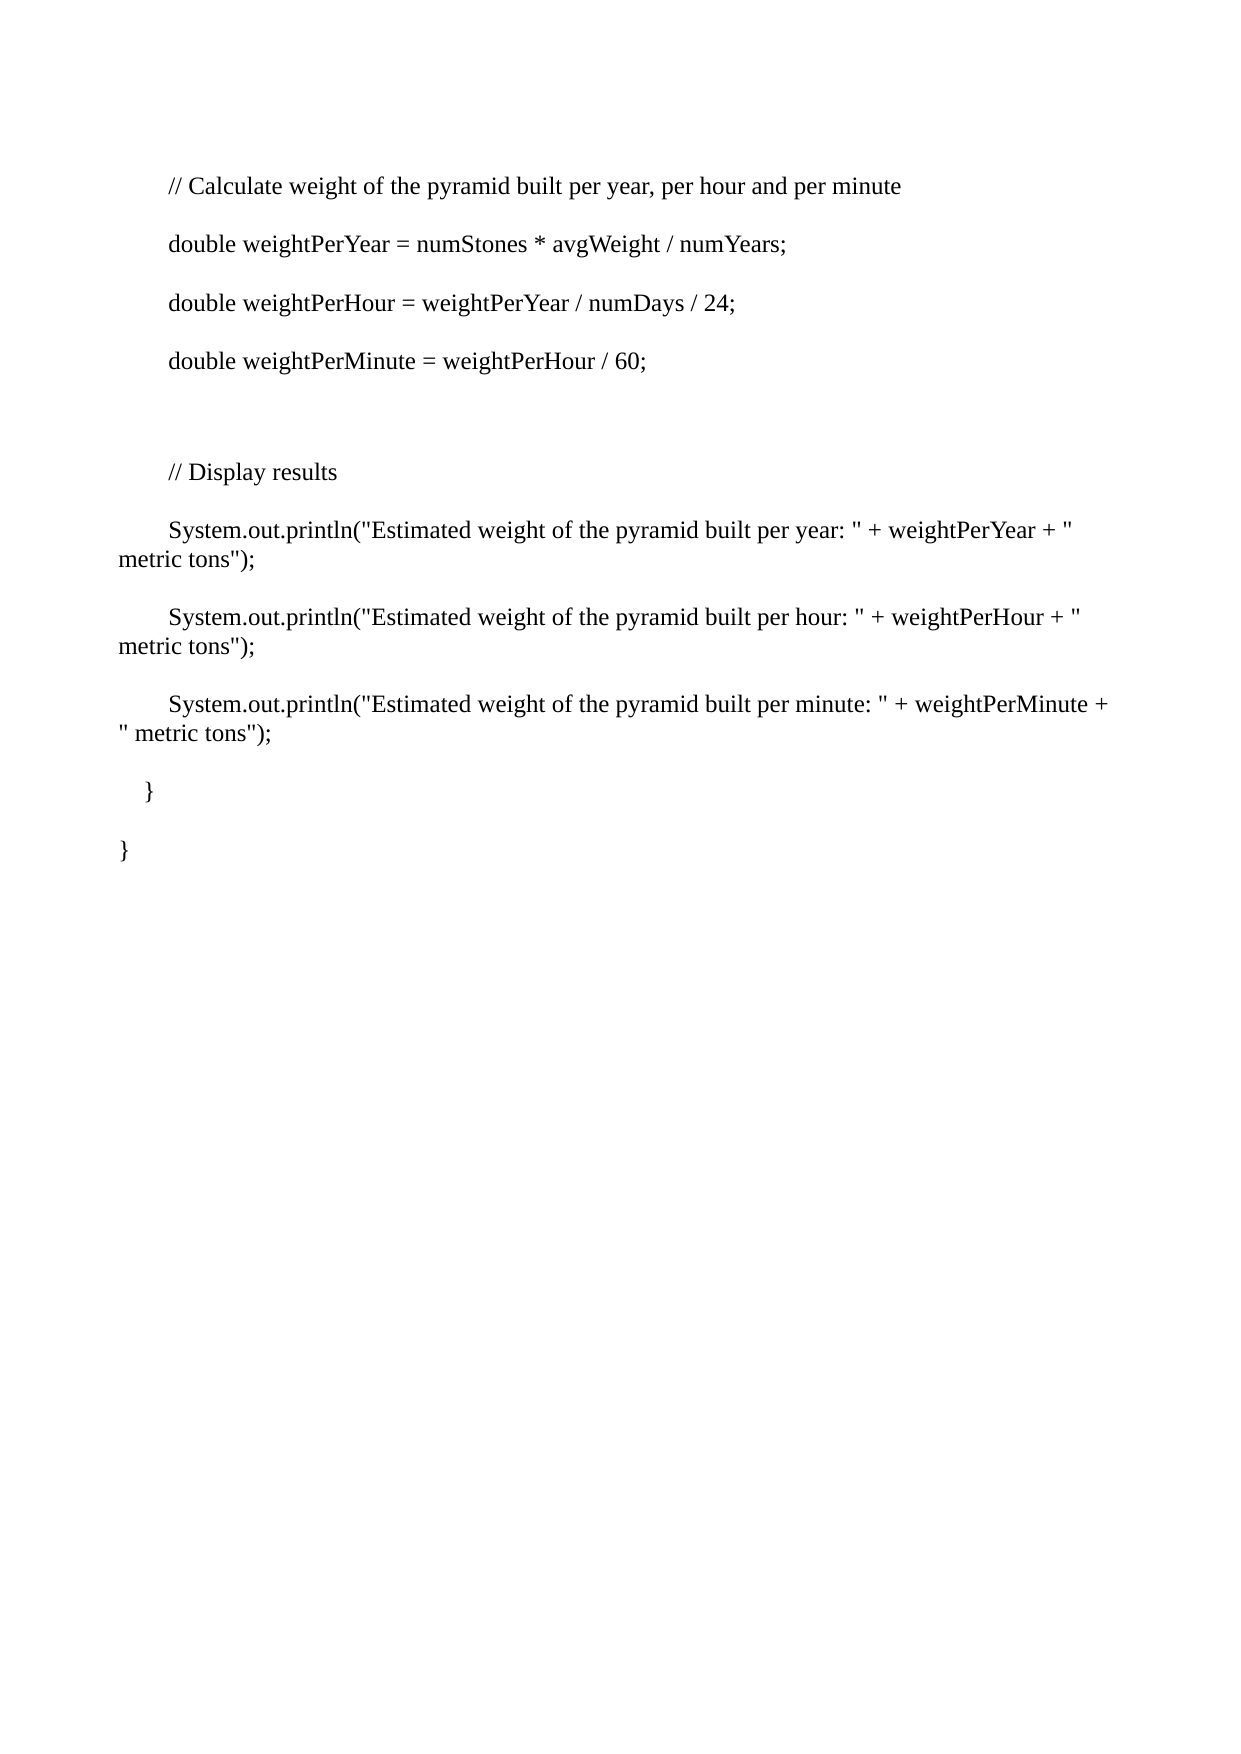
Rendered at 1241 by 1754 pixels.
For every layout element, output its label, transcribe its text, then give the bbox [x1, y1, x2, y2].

text } [118, 835, 1122, 863]
text double weightPerHour = weightPerYear / numDays / 24; [118, 288, 1122, 316]
text System.out.println("Estimated weight of the pyramid built per hour: " + weightPerHour + " metric tons"); [118, 602, 1122, 660]
text // Calculate weight of the pyramid built per year, per hour and per minute [118, 171, 1122, 200]
text System.out.println("Estimated weight of the pyramid built per minute: " + weightPerMinute + " metric tons"); [118, 689, 1122, 747]
text // Display results [118, 457, 1122, 486]
text System.out.println("Estimated weight of the pyramid built per year: " + weightPerYear + " metric tons"); [118, 516, 1122, 573]
text double weightPerMinute = weightPerHour / 60; [118, 346, 1122, 375]
text } [118, 776, 1122, 805]
text double weightPerYear = numStones * avgWeight / numYears; [118, 229, 1122, 258]
